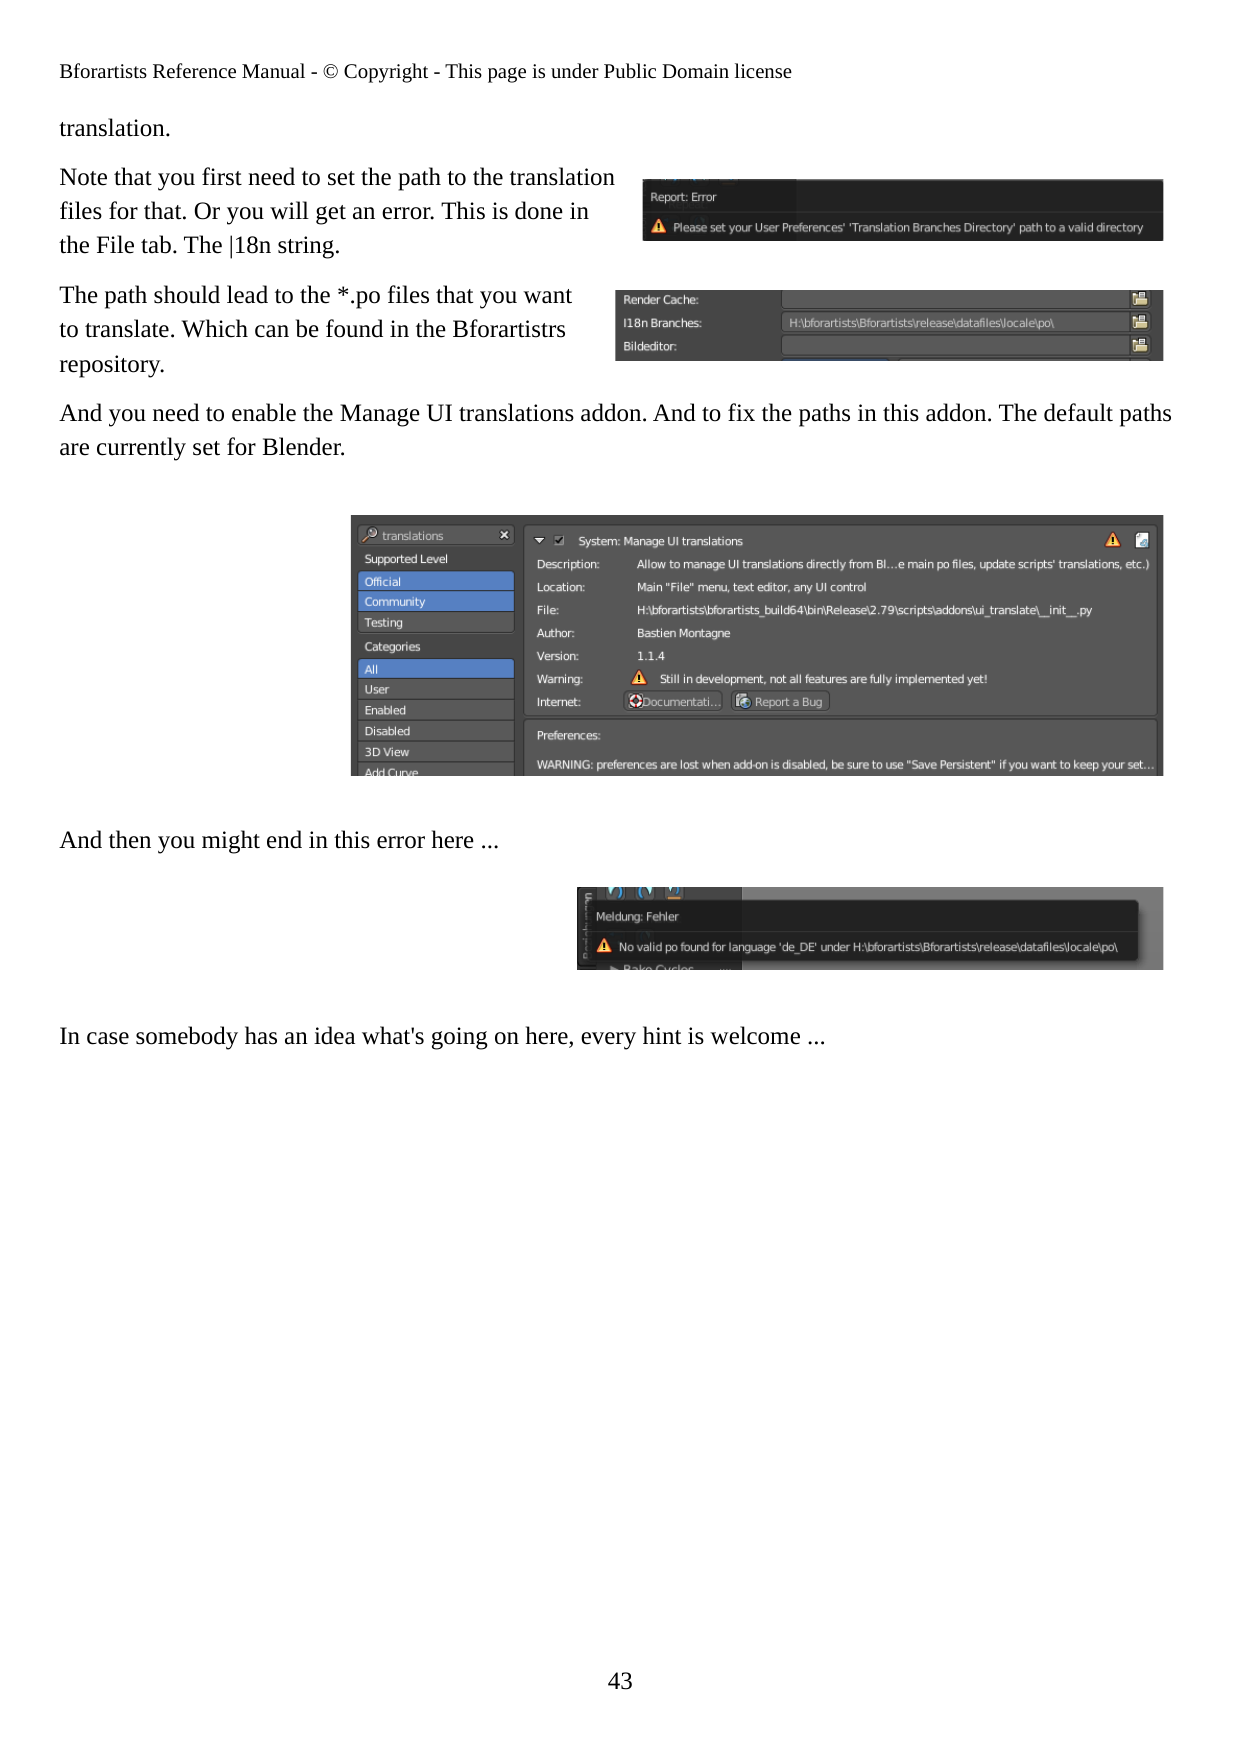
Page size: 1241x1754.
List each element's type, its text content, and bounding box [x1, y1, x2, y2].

text The path should lead to the *.po files that you want to translate. Which can be found in the Bforartistrs repository. [59, 280, 1181, 377]
text Note that you first need to set the path to the translation files for that. Or you will get an error. This is done in the File tab. The |18n string. [59, 162, 1181, 259]
text And then you might end in this error here ... [59, 825, 1181, 853]
text And you need to enable the Manage UI translations addon. And to fix the paths in this addon. The default paths are currently set for Blender. [59, 398, 1181, 461]
picture [642, 179, 1164, 241]
text translation. [59, 113, 1181, 141]
picture [577, 887, 1164, 970]
text In case somebody has an idea what's going on here, every hint is welcome ... [59, 1021, 1181, 1050]
picture [350, 515, 1164, 776]
picture [615, 290, 1164, 361]
